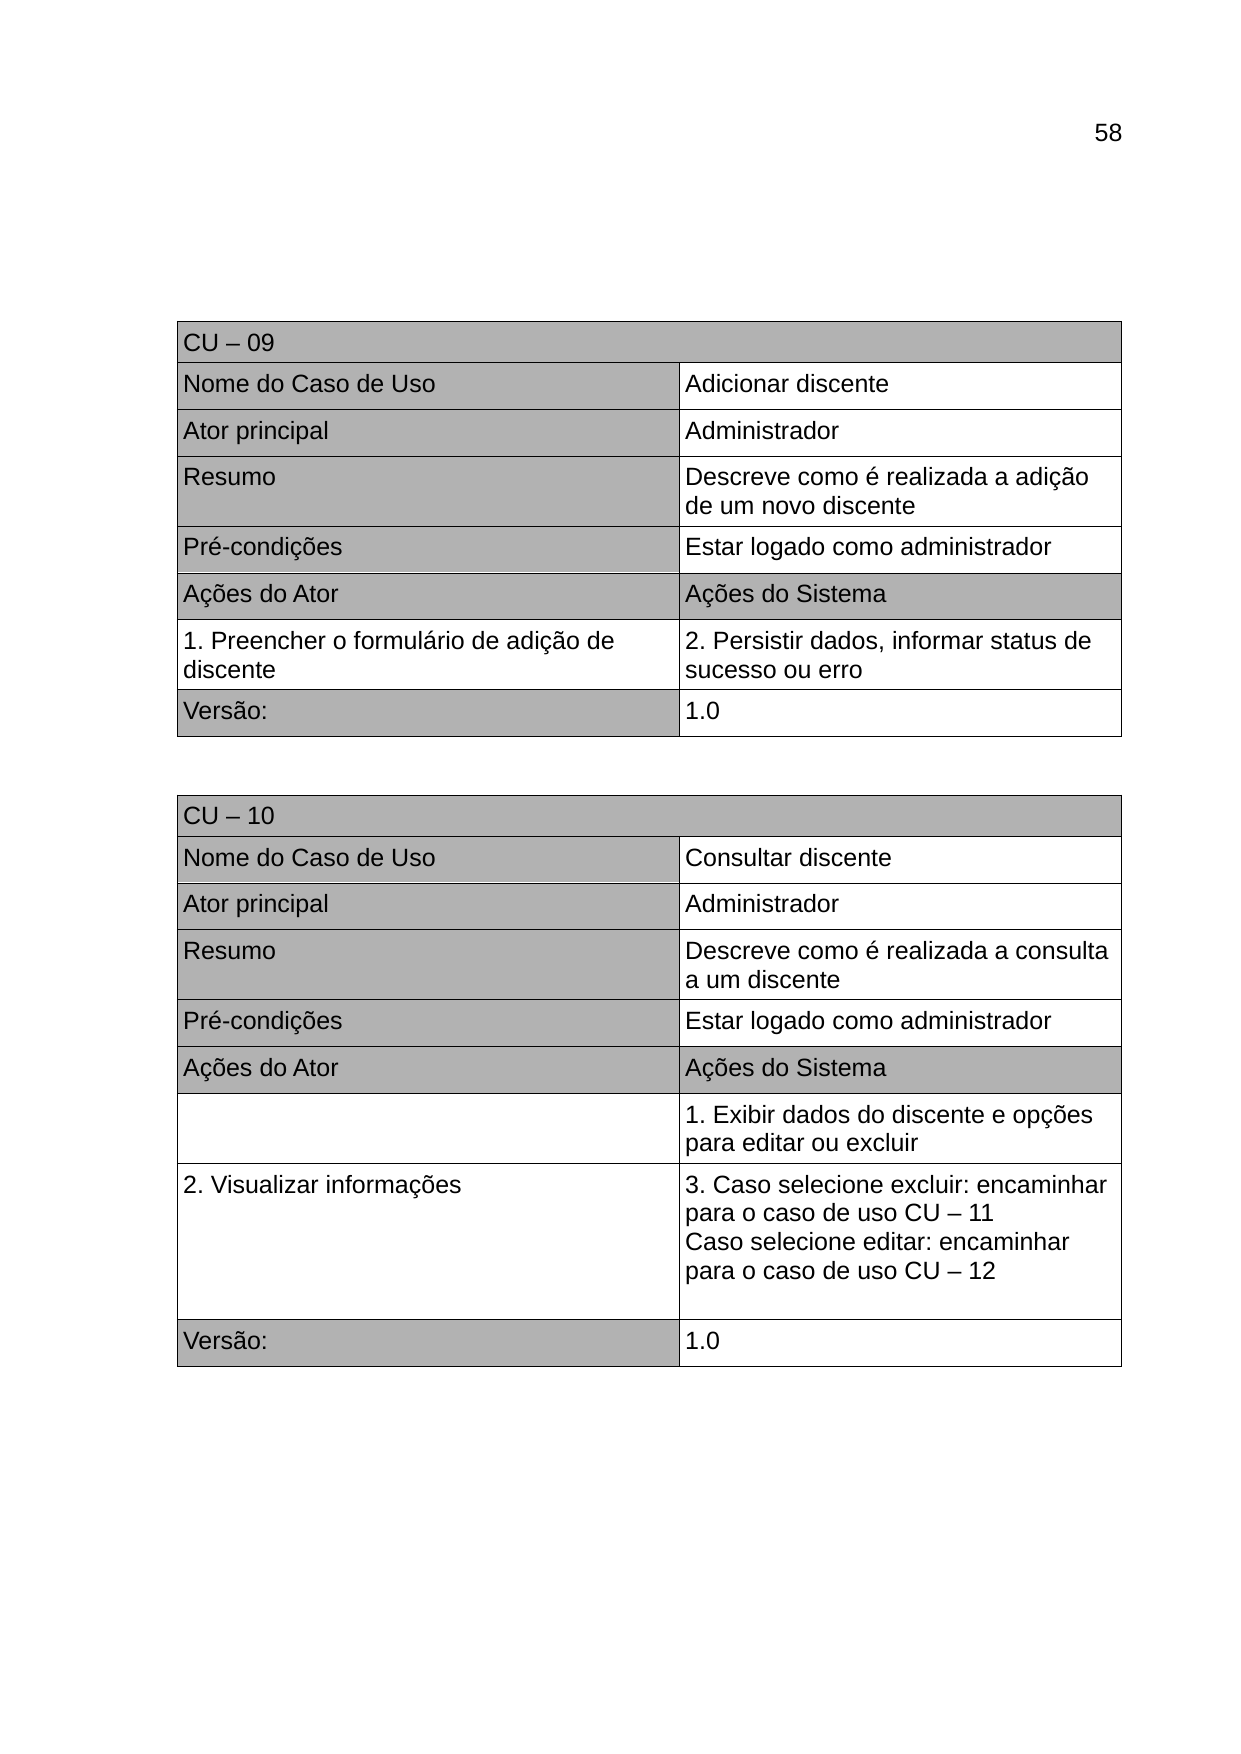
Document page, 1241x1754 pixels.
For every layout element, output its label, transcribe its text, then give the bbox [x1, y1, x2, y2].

table_cell Ator principal [178, 410, 679, 456]
table_cell Resumo [178, 930, 679, 999]
table_cell Ações do Sistema [680, 574, 1121, 619]
table_header CU – 10 [178, 796, 1121, 836]
table_cell Versão: [178, 690, 679, 736]
table_cell 3. Caso selecione excluir: encaminhar para o caso de uso CU – 11 Caso selecione editar: encaminhar para o caso de uso CU – 12 [680, 1164, 1121, 1319]
table_cell Nome do Caso de Uso [178, 837, 679, 882]
table_cell Pré-condições [178, 1000, 679, 1046]
table_cell Consultar discente [680, 837, 1121, 882]
table_cell Ator principal [178, 884, 679, 929]
table_header CU – 09 [178, 322, 1121, 362]
table_cell Estar logado como administrador [680, 527, 1121, 572]
table_cell 2. Persistir dados, informar status de sucesso ou erro [680, 620, 1121, 689]
table_cell Versão: [178, 1320, 679, 1366]
table_cell Ações do Sistema [680, 1047, 1121, 1093]
table_cell Nome do Caso de Uso [178, 363, 679, 409]
table_cell [178, 1094, 679, 1163]
table_cell Ações do Ator [178, 1047, 679, 1093]
table_cell 1. Preencher o formulário de adição de discente [178, 620, 679, 689]
table_cell 1.0 [680, 690, 1121, 736]
table_cell Descreve como é realizada a consulta a um discente [680, 930, 1121, 999]
table_cell Resumo [178, 457, 679, 526]
table_cell 1. Exibir dados do discente e opções para editar ou excluir [680, 1094, 1121, 1163]
table_cell Administrador [680, 884, 1121, 929]
table_cell 1.0 [680, 1320, 1121, 1366]
table_cell Adicionar discente [680, 363, 1121, 409]
table_cell 2. Visualizar informações [178, 1164, 679, 1319]
table_cell Descreve como é realizada a adição de um novo discente [680, 457, 1121, 526]
table_cell Pré-condições [178, 527, 679, 572]
table_cell Administrador [680, 410, 1121, 456]
table_cell Estar logado como administrador [680, 1000, 1121, 1046]
table_cell Ações do Ator [178, 574, 679, 619]
